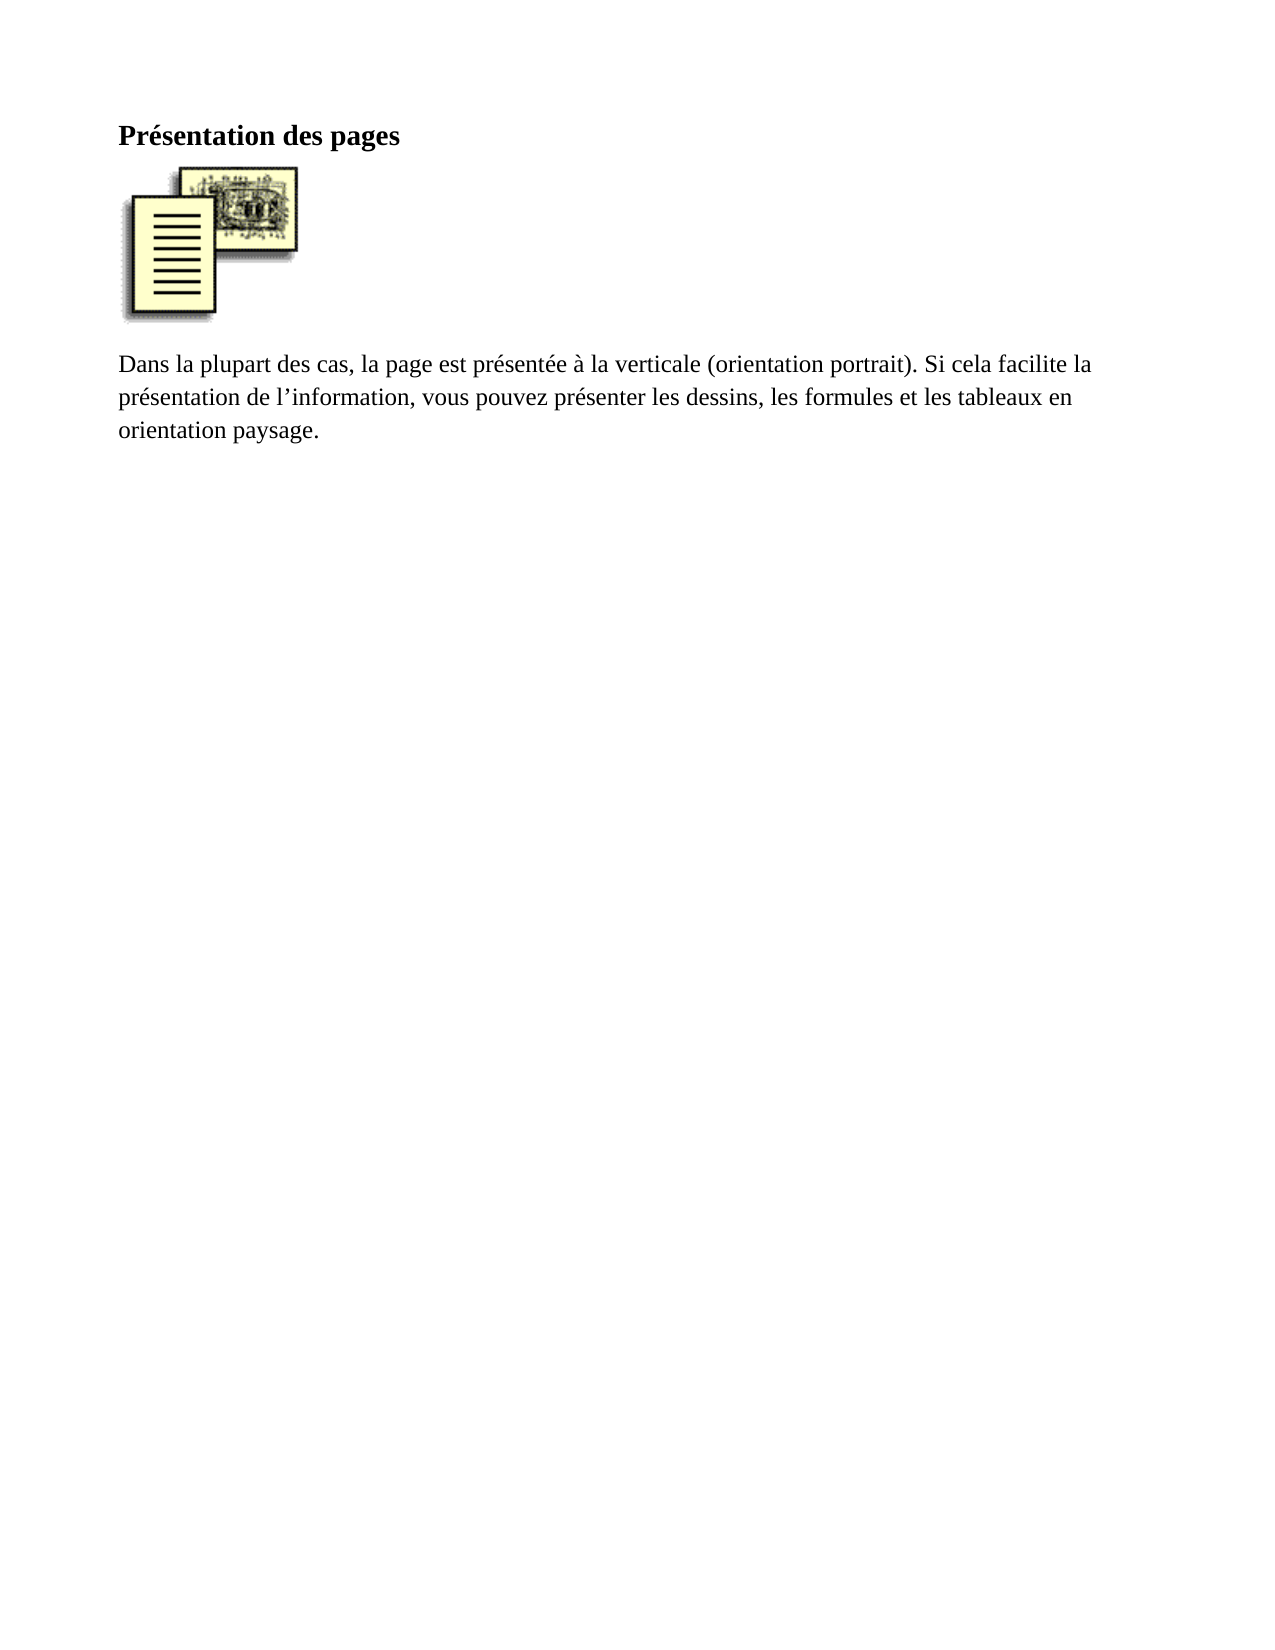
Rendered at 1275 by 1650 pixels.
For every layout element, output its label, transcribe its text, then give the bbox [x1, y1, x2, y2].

subtitle Présentation des pages [118, 118, 1157, 152]
picture [118, 164, 306, 326]
text Dans la plupart des cas, la page est présentée à la verticale (orientation portrait). Si cela facilite la présentation de l’information, vous pouvez présenter les dessins, les formules et les tableaux en orientation paysage. [118, 349, 1157, 444]
